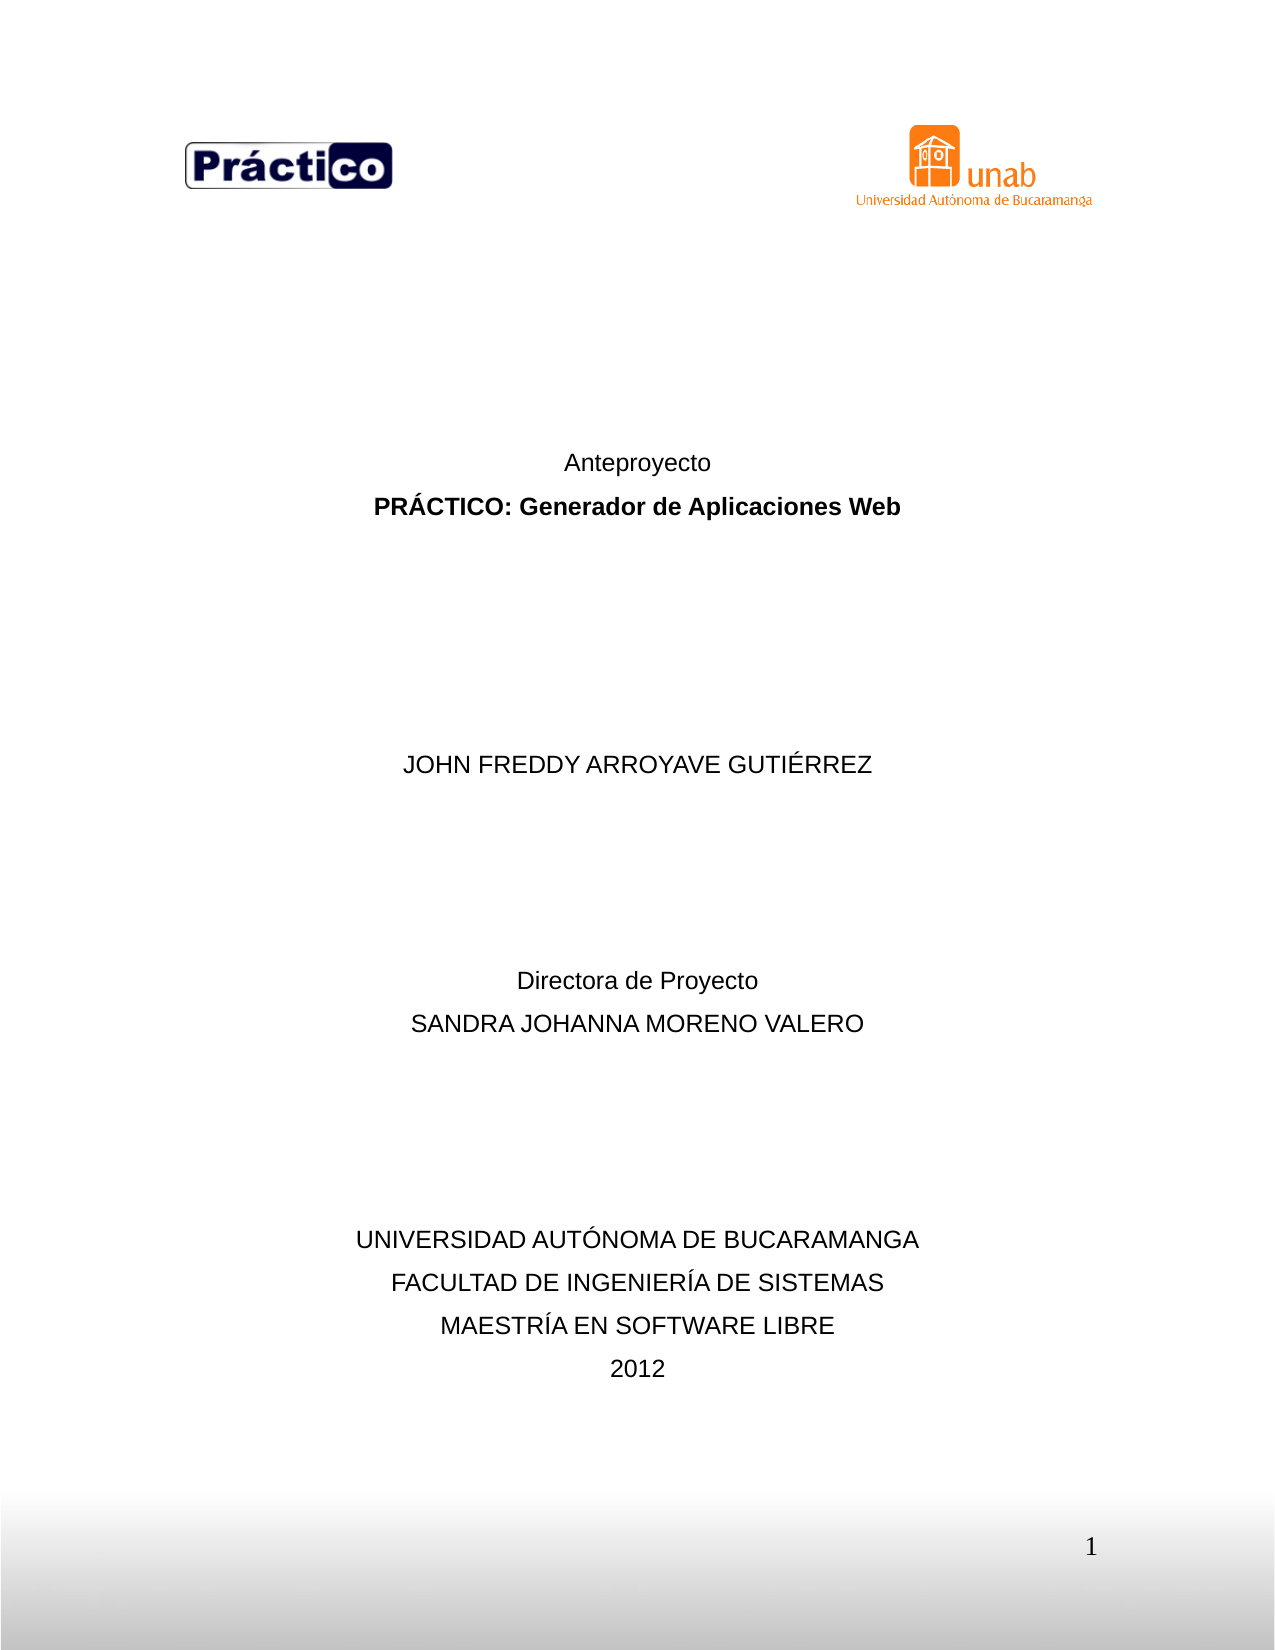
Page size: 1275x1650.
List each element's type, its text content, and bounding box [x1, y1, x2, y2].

text PRÁCTICO: Generador de Aplicaciones Web [177, 492, 1098, 520]
picture [0, 1472, 1275, 1650]
picture [856, 125, 1092, 207]
text SANDRA JOHANNA MORENO VALERO [177, 1009, 1098, 1038]
text 2012 [177, 1354, 1098, 1383]
text MAESTRÍA EN SOFTWARE LIBRE [177, 1311, 1098, 1340]
text FACULTAD DE INGENIERÍA DE SISTEMAS [177, 1268, 1098, 1297]
picture [182, 140, 395, 191]
text Directora de Proyecto [177, 966, 1098, 995]
text JOHN FREDDY ARROYAVE GUTIÉRREZ [177, 750, 1098, 779]
text UNIVERSIDAD AUTÓNOMA DE BUCARAMANGA [177, 1225, 1098, 1253]
text Anteproyecto [177, 448, 1098, 477]
